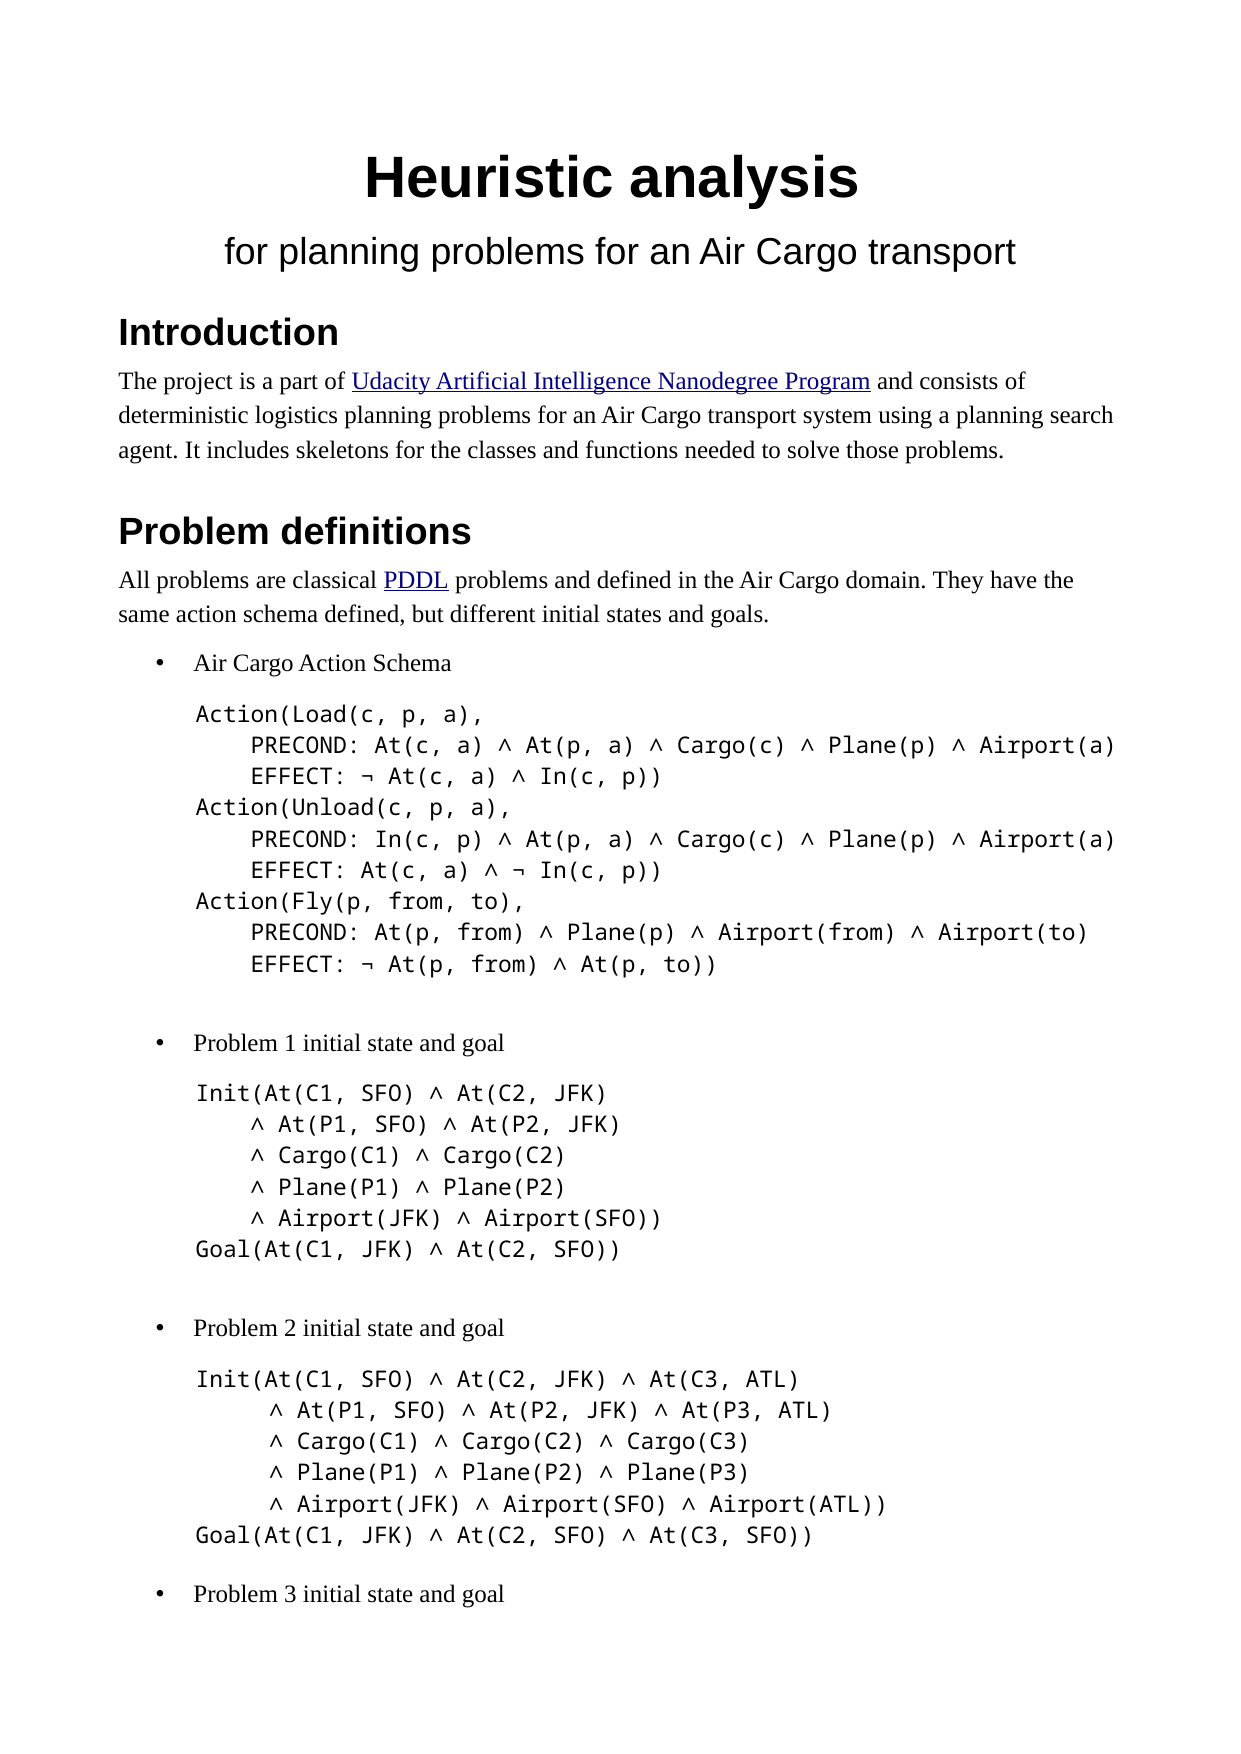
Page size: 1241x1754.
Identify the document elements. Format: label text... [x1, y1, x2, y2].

subtitle for planning problems for an Air Cargo transport [118, 229, 1122, 272]
list Problem 3 initial state and goal [156, 1579, 1122, 1607]
table_header Init(At(C1, SFO) ∧ At(C2, JFK) ∧ At(C3, ATL) ∧ At(P1, SFO) ∧ At(P2, JFK) ∧ At(P3, ATL) ∧ Cargo(C1) ∧ Cargo(C2) ∧ Cargo(C3) ∧ Plane(P1) ∧ Plane(P2) ∧ Plane(P3) ∧ Airport(JFK) ∧ Airport(SFO) ∧ Airport(ATL)) Goal(At(C1, JFK) ∧ At(C2, SFO) ∧ At(C3, SFO)) [195, 1363, 1123, 1550]
list Problem 2 initial state and goal [156, 1313, 1122, 1342]
text All problems are classical PDDL problems and defined in the Air Cargo domain. They have the same action schema defined, but different initial states and goals. [118, 565, 1122, 628]
list Air Cargo Action Schema [156, 648, 1122, 677]
table_header Action(Load(c, p, a), PRECOND: At(c, a) ∧ At(p, a) ∧ Cargo(c) ∧ Plane(p) ∧ Airport(a) EFFECT: ¬ At(c, a) ∧ In(c, p)) Action(Unload(c, p, a), PRECOND: In(c, p) ∧ At(p, a) ∧ Cargo(c) ∧ Plane(p) ∧ Airport(a) EFFECT: At(c, a) ∧ ¬ In(c, p)) Action(Fly(p, from, to), PRECOND: At(p, from) ∧ Plane(p) ∧ Airport(from) ∧ Airport(to) EFFECT: ¬ At(p, from) ∧ At(p, to)) [195, 698, 1123, 979]
table_header Init(At(C1, SFO) ∧ At(C2, JFK) ∧ At(P1, SFO) ∧ At(P2, JFK) ∧ Cargo(C1) ∧ Cargo(C2) ∧ Plane(P1) ∧ Plane(P2) ∧ Airport(JFK) ∧ Airport(SFO)) Goal(At(C1, JFK) ∧ At(C2, SFO)) [195, 1077, 1123, 1264]
list Problem 1 initial state and goal [156, 1028, 1122, 1057]
title Heuristic analysis [118, 143, 1122, 210]
subtitle Introduction [118, 309, 1122, 353]
subtitle Problem definitions [118, 509, 1122, 552]
text The project is a part of Udacity Artificial Intelligence Nanodegree Program and consists of deterministic logistics planning problems for an Air Cargo transport system using a planning search agent. It includes skeletons for the classes and functions needed to solve those problems. [118, 366, 1122, 463]
